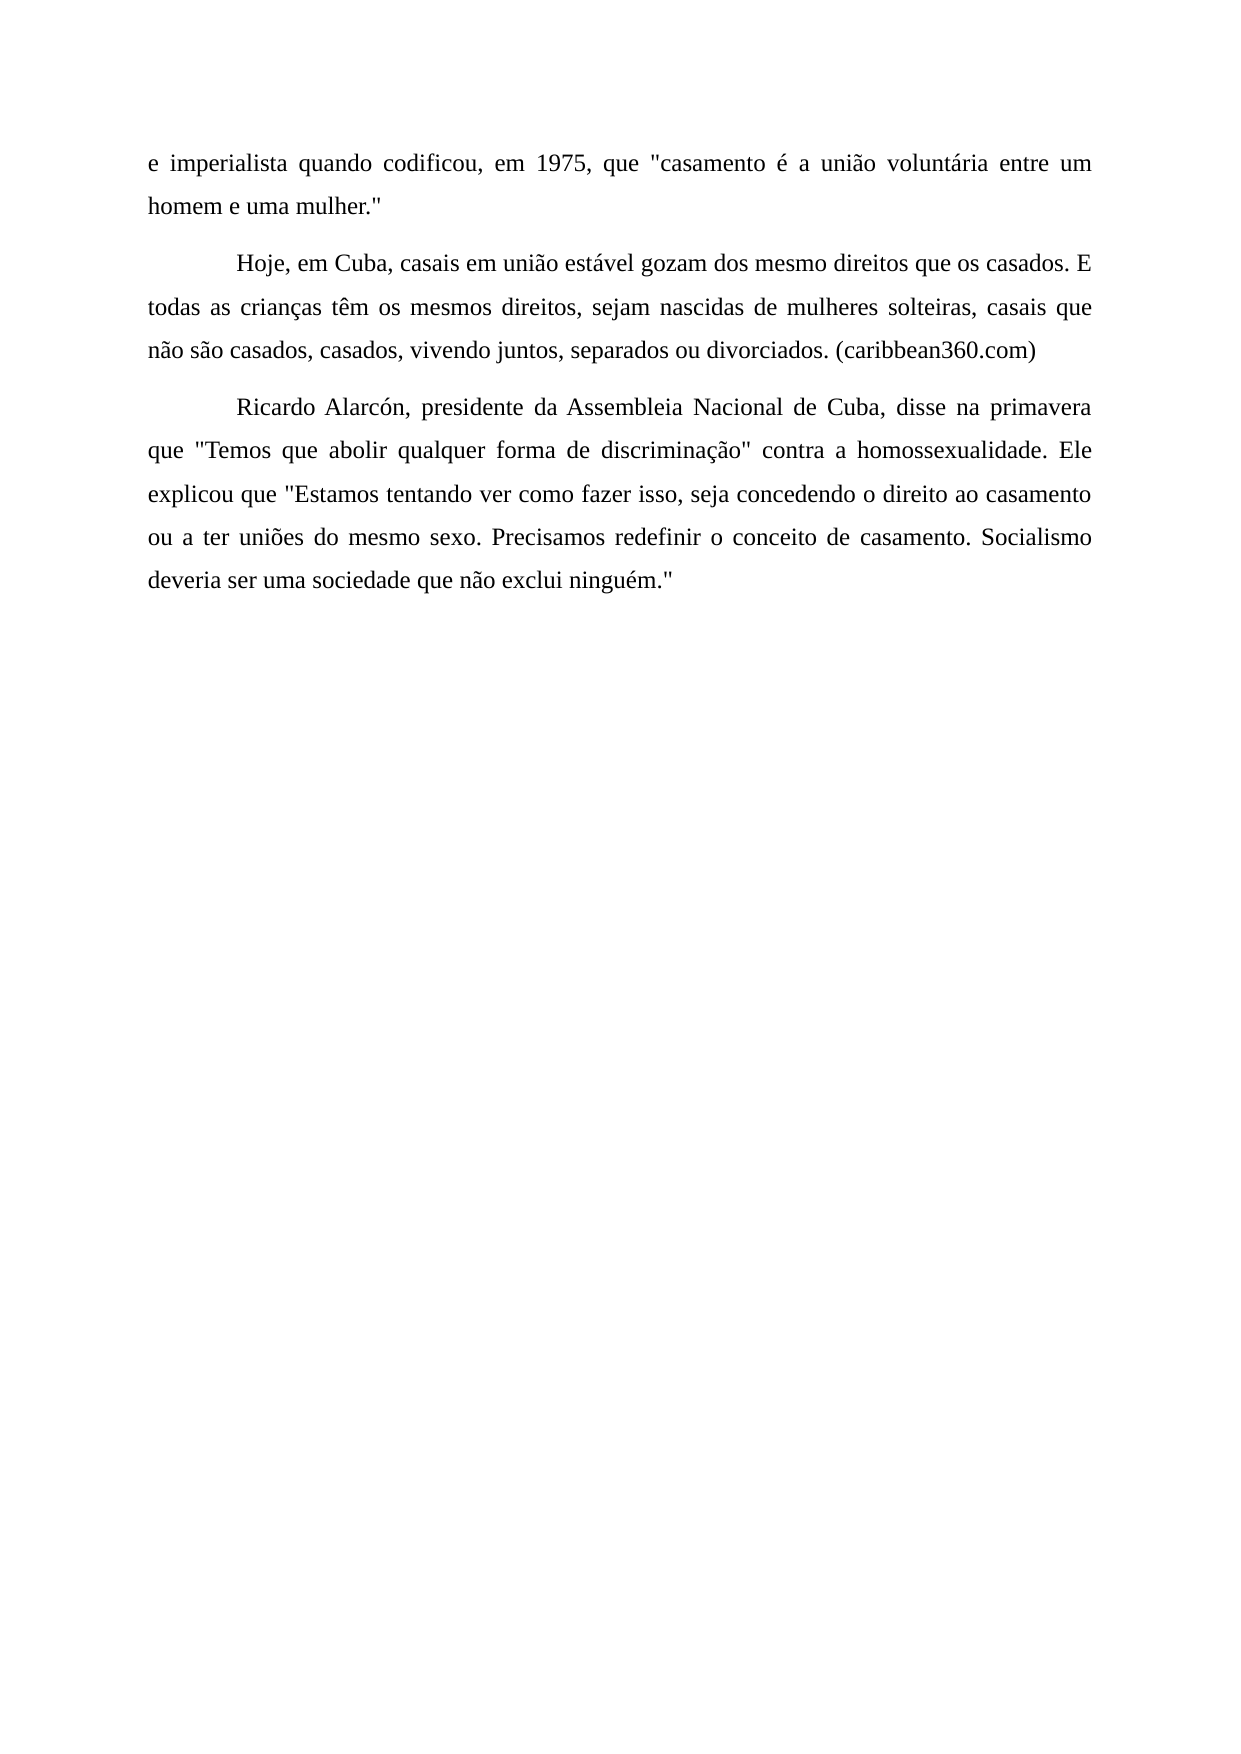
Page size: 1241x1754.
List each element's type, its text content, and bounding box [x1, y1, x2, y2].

text e imperialista quando codificou, em 1975, que "casamento é a união voluntária entre um homem e uma mulher." [148, 148, 1093, 219]
text Ricardo Alarcón, presidente da Assembleia Nacional de Cuba, disse na primavera que "Temos que abolir qualquer forma de discriminação" contra a homossexualidade. Ele explicou que "Estamos tentando ver como fazer isso, seja concedendo o direito ao casamento ou a ter uniões do mesmo sexo. Precisamos redefinir o conceito de casamento. Socialismo deveria ser uma sociedade que não exclui ninguém." [148, 392, 1093, 594]
text Hoje, em Cuba, casais em união estável gozam dos mesmo direitos que os casados. E todas as crianças têm os mesmos direitos, sejam nascidas de mulheres solteiras, casais que não são casados, casados, vivendo juntos, separados ou divorciados. (caribbean360.com) [148, 248, 1093, 363]
